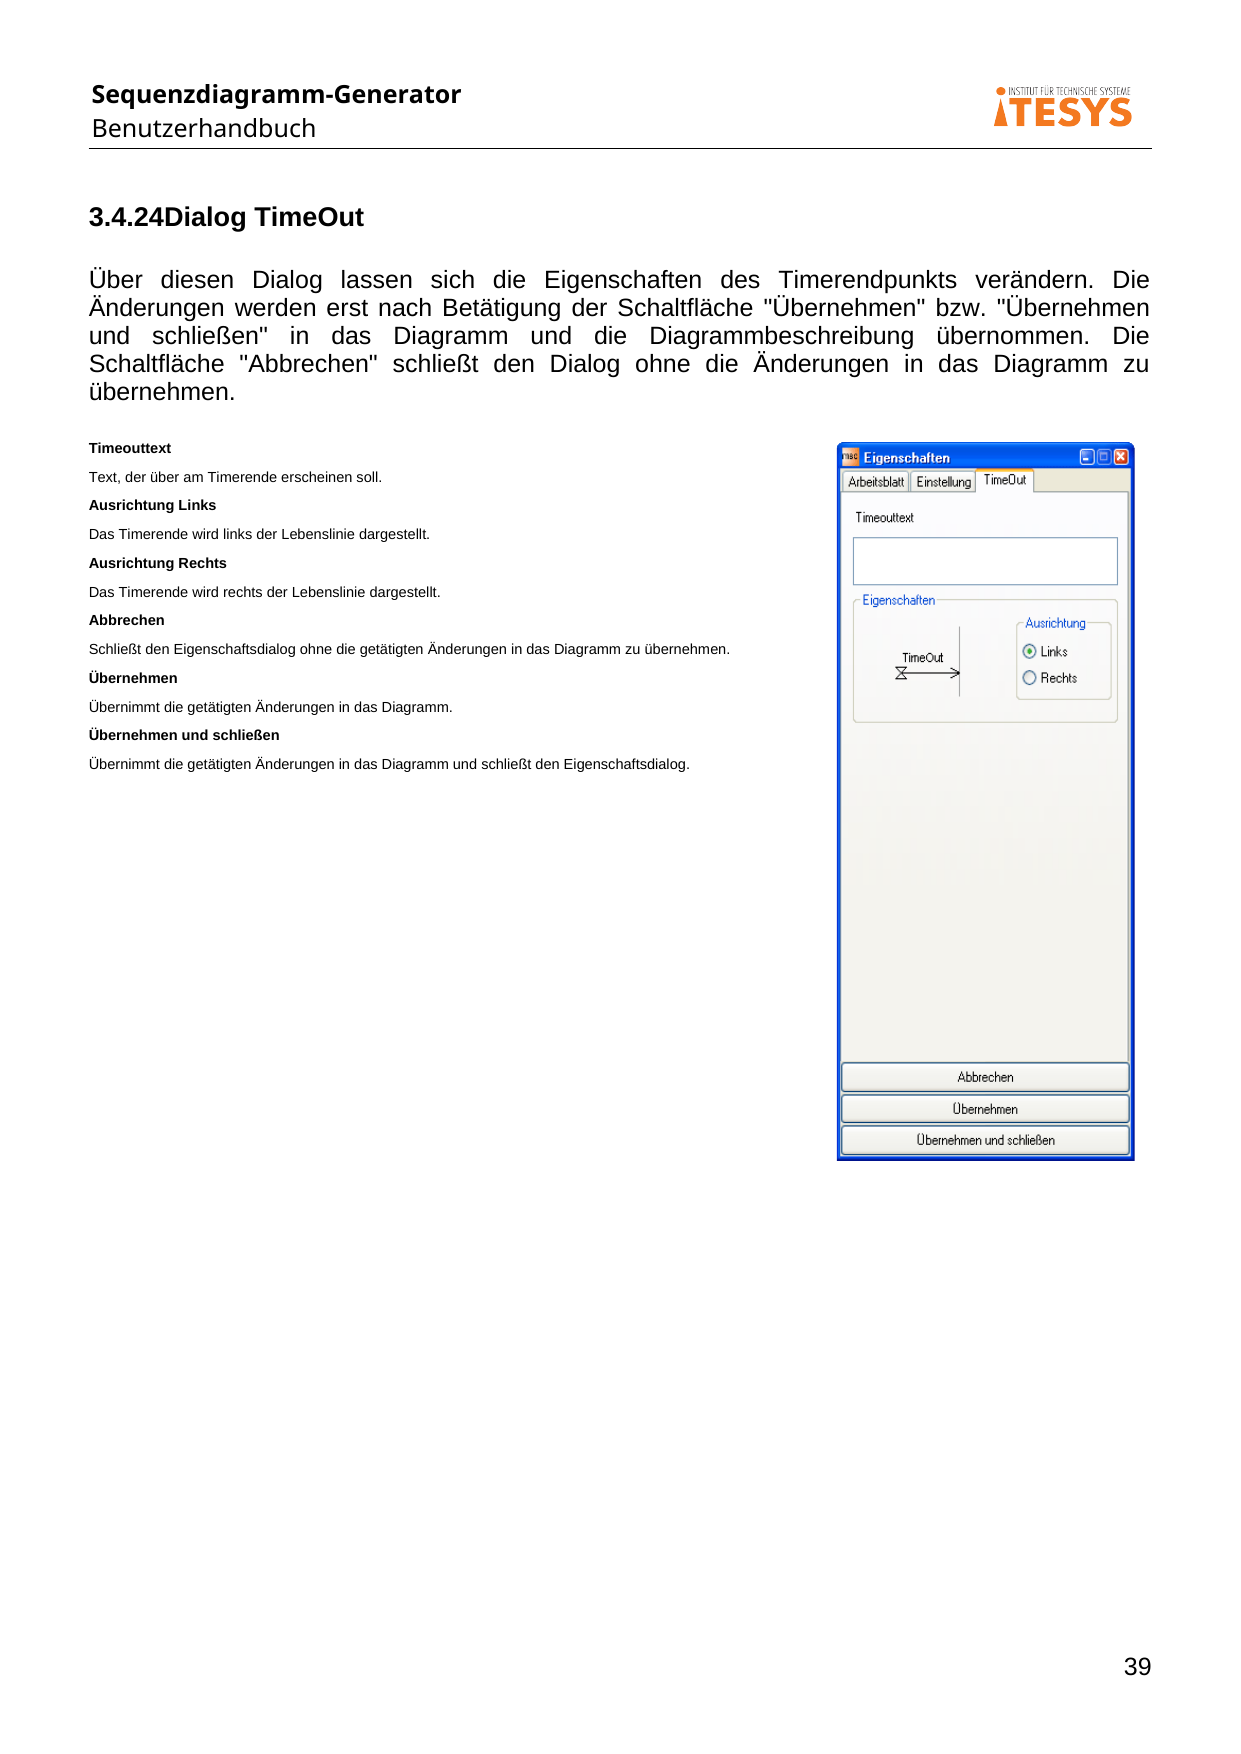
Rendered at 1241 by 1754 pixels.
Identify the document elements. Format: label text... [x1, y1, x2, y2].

picture [993, 85, 1133, 127]
table_cell Übernimmt die getätigten Änderungen in das Diagramm. [89, 693, 812, 721]
table_cell Ausrichtung Links [89, 491, 812, 520]
table_header [89, 779, 812, 1169]
table_cell Text, der über am Timerende erscheinen soll. [89, 463, 812, 491]
table_cell Das Timerende wird rechts der Lebenslinie dargestellt. [89, 578, 812, 606]
subtitle Dialog TimeOut [88, 202, 1152, 232]
text Über diesen Dialog lassen sich die Eigenschaften des Timerendpunkts verändern. Die Änderungen werden erst nach Betätigung der Schaltfläche "Übernehmen" bzw. "Übernehmen und schließen" in das Diagramm und die Diagrammbeschreibung übernommen. Die Schaltfläche "Abbrechen" schließt den Dialog ohne die Änderungen in das Diagramm zu übernehmen. [88, 266, 1152, 406]
table_cell Übernehmen [89, 664, 812, 692]
table_cell Ausrichtung Rechts [89, 549, 812, 577]
table_header Timeouttext [89, 434, 812, 462]
table_cell Das Timerende wird links der Lebenslinie dargestellt. [89, 520, 812, 549]
table_header [813, 434, 1151, 1169]
picture [836, 442, 1135, 1161]
table_cell Schließt den Eigenschaftsdialog ohne die getätigten Änderungen in das Diagramm zu übernehmen. [89, 635, 812, 664]
table_cell Übernehmen und schließen [89, 721, 812, 750]
table_cell Übernimmt die getätigten Änderungen in das Diagramm und schließt den Eigenschaftsdialog. [89, 750, 812, 779]
table_cell Abbrechen [89, 606, 812, 635]
